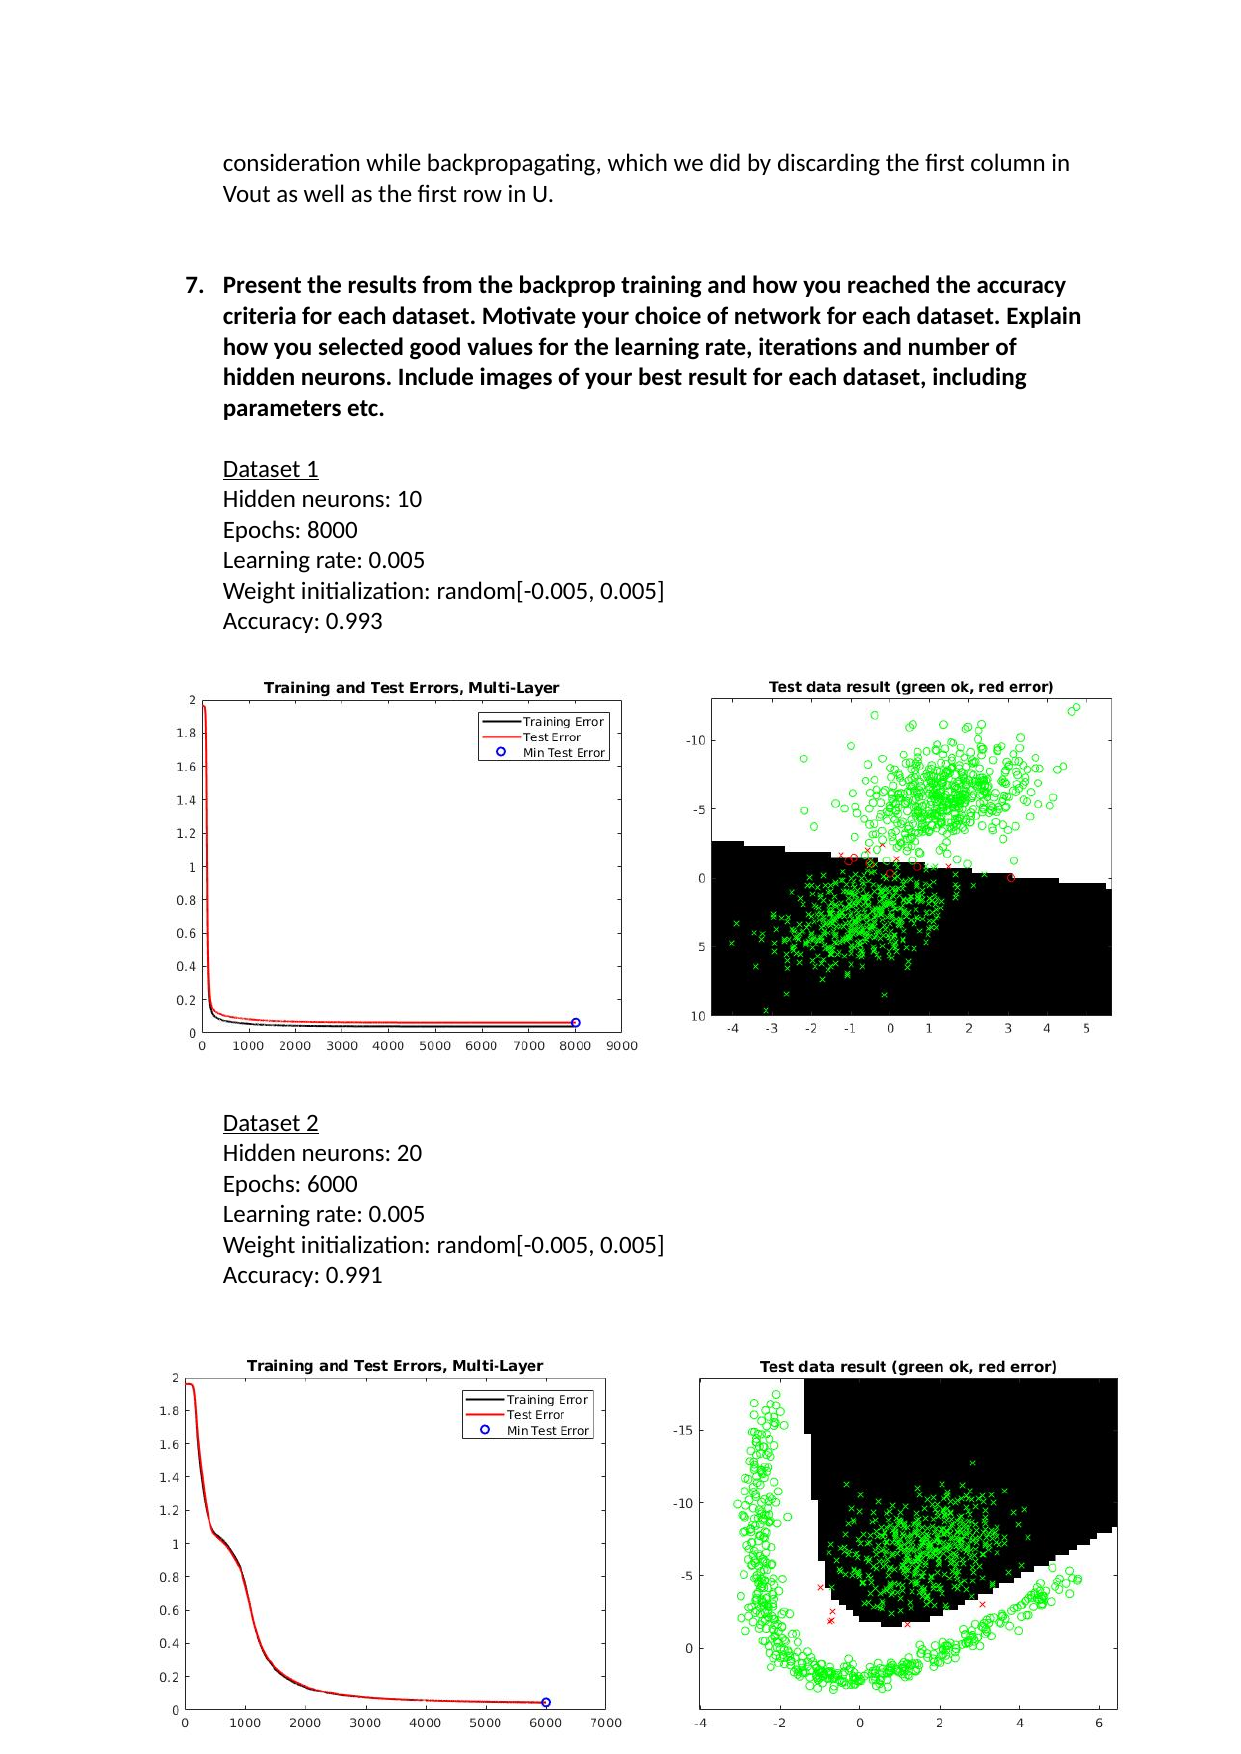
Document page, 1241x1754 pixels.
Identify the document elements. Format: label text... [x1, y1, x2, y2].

list Weight initialization: random[-0.005, 0.005] [223, 575, 1093, 605]
list Dataset 1 [223, 453, 1093, 483]
list Weight initialization: random[-0.005, 0.005] [223, 1229, 1093, 1259]
text Dataset 2 [148, 1107, 1093, 1137]
list Epochs: 8000 [223, 514, 1093, 544]
list Learning rate: 0.005 [223, 544, 1093, 575]
picture [131, 670, 1161, 1077]
list Learning rate: 0.005 [223, 1198, 1093, 1229]
list Epochs: 6000 [223, 1168, 1093, 1198]
picture [114, 1347, 1169, 1754]
list Hidden neurons: 10 [223, 483, 1093, 514]
list Hidden neurons: 20 [223, 1137, 1093, 1168]
list Present the results from the backprop training and how you reached the accuracy criteria for each dataset. Motivate your choice of network for each dataset. Explain how you selected good values for the learning rate, iterations and number of hidden neurons. Include images of your best result for each dataset, including parameters etc. [185, 270, 1093, 422]
list Accuracy: 0.991 [223, 1259, 1093, 1290]
list consideration while backpropagating, which we did by discarding the first column in Vout as well as the first row in U. [223, 148, 1093, 209]
list Accuracy: 0.993 [223, 605, 1093, 636]
